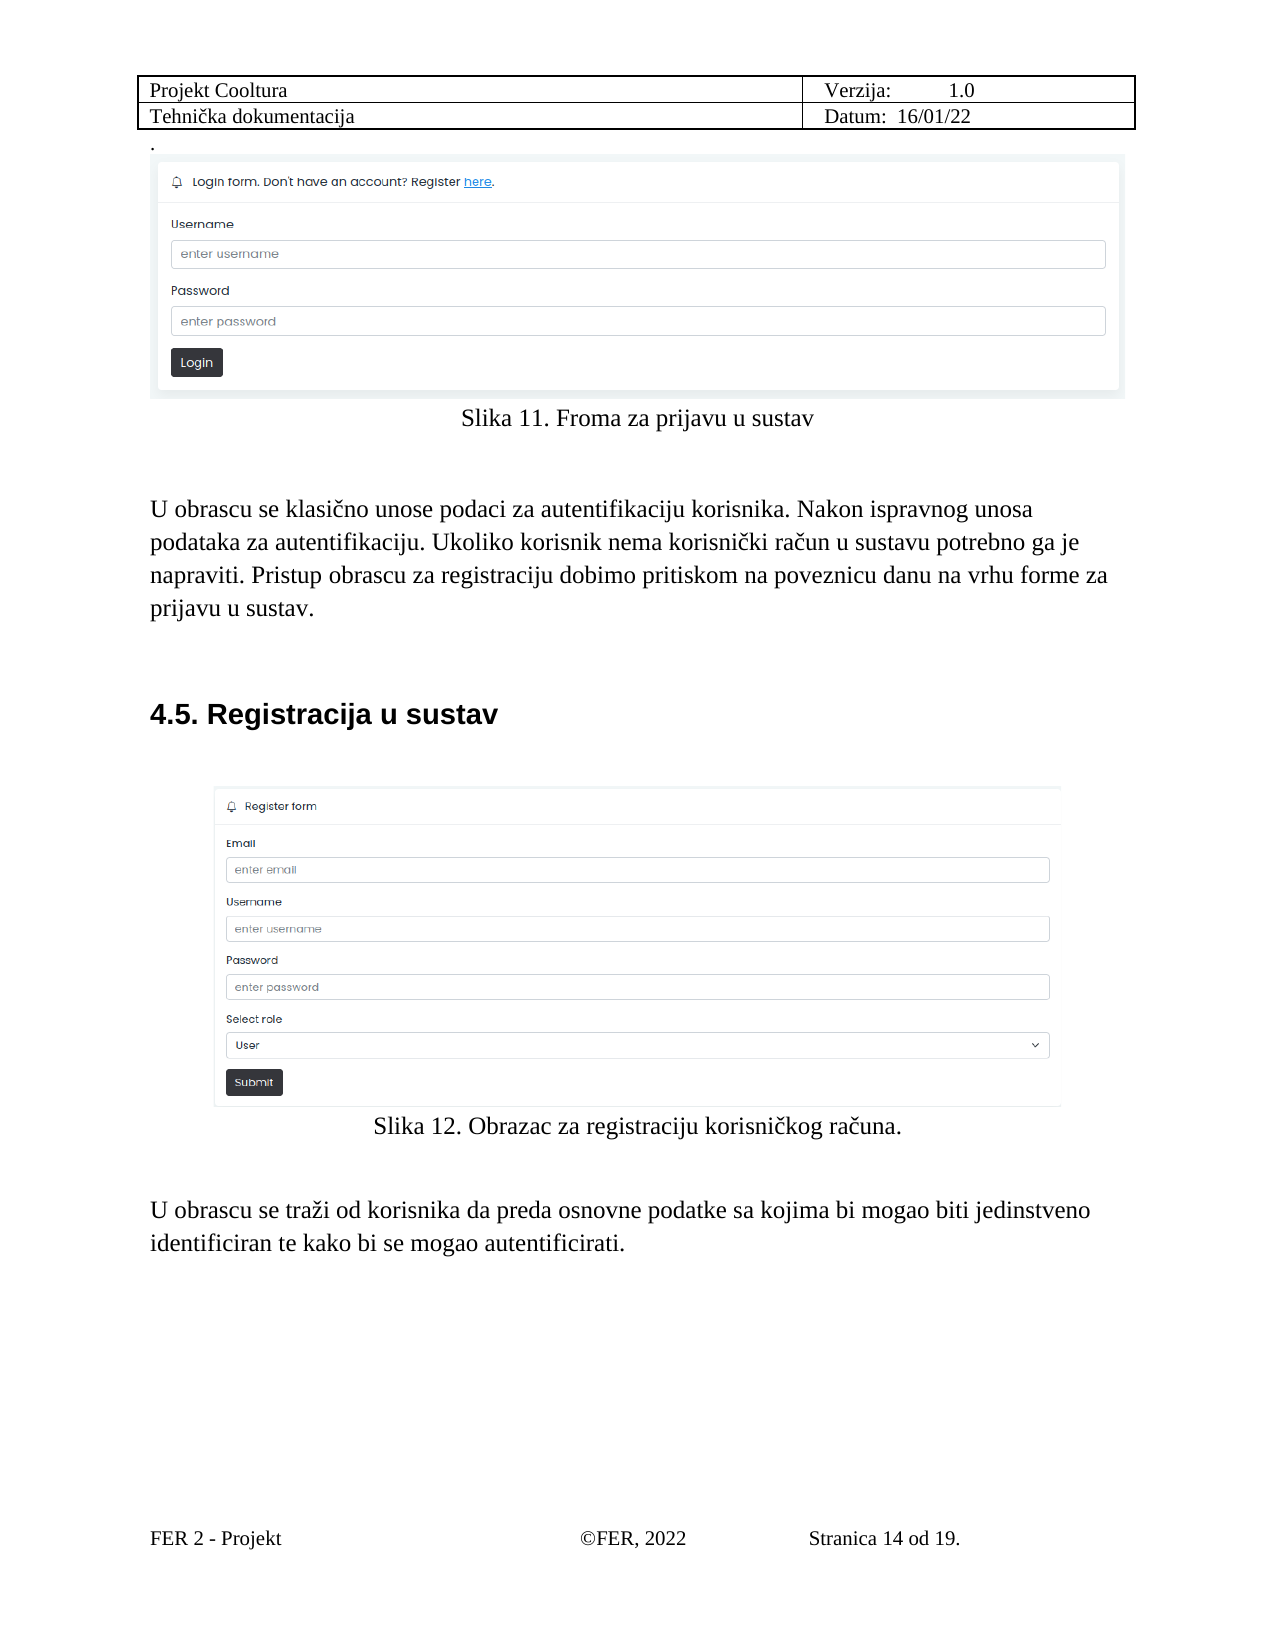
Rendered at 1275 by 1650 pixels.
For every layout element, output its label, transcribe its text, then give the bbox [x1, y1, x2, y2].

text U obrascu se klasično unose podaci za autentifikaciju korisnika. Nakon ispravnog unosa podataka za autentifikaciju. Ukoliko korisnik nema korisnički račun u sustavu potrebno ga je napraviti. Pristup obrascu za registraciju dobimo pritiskom na poveznicu danu na vrhu forme za prijavu u sustav. [150, 494, 1125, 622]
picture [213, 786, 1062, 1107]
text Slika 12. Obrazac za registraciju korisničkog računa. [150, 780, 1125, 1139]
subtitle 4.5. Registracija u sustav [150, 697, 1125, 730]
text U obrascu se traži od korisnika da preda osnovne podatke sa kojima bi mogao biti jedinstveno identificiran te kako bi se mogao autentificirati. [150, 1195, 1125, 1257]
picture [150, 154, 1125, 399]
text Slika 11. Froma za prijavu u sustav [150, 399, 1125, 432]
